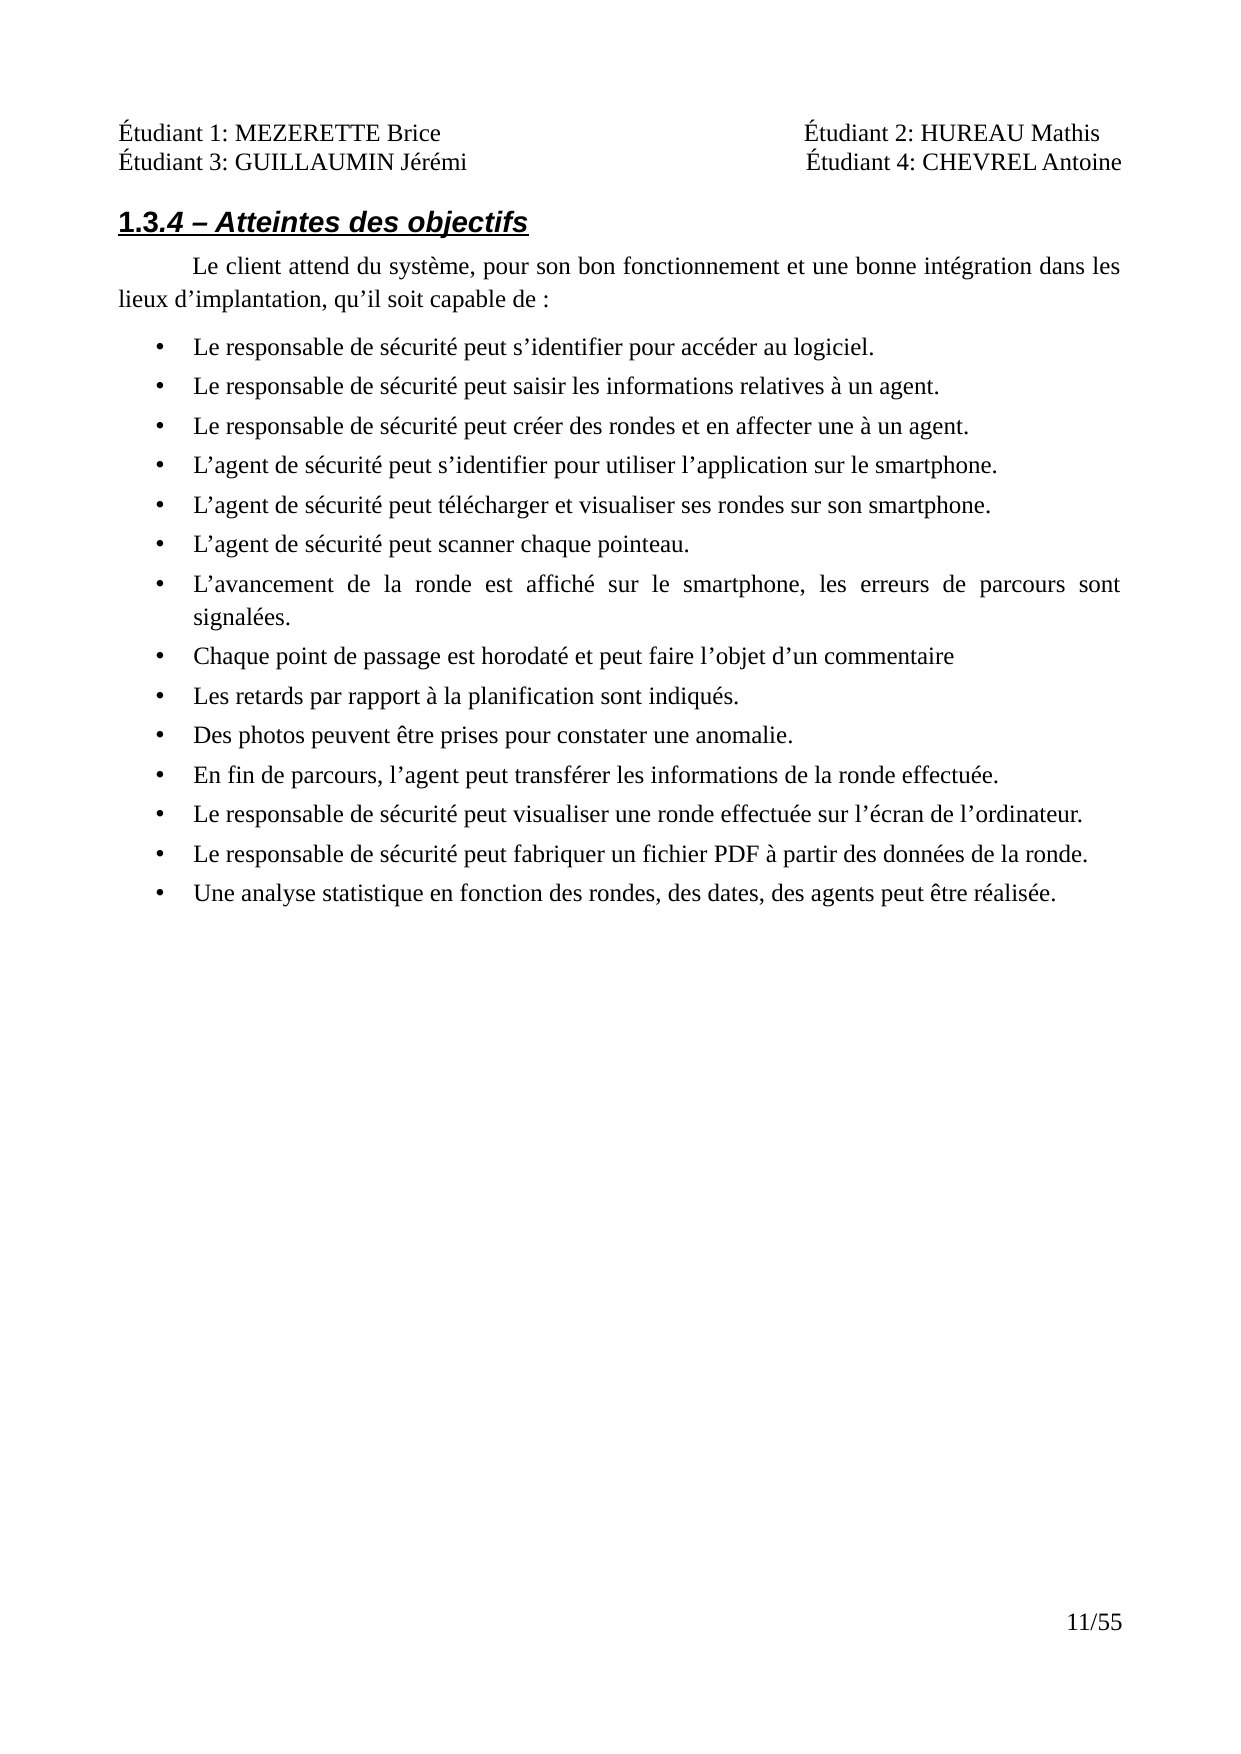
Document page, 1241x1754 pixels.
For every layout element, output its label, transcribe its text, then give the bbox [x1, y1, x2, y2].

list Chaque point de passage est horodaté et peut faire l’objet d’un commentaire [156, 641, 1122, 670]
list L’agent de sécurité peut télécharger et visualiser ses rondes sur son smartphone. [156, 490, 1122, 519]
list En fin de parcours, l’agent peut transférer les informations de la ronde effectuée. [156, 760, 1122, 788]
subtitle 1.3.4 – Atteintes des objectifs [118, 205, 1122, 239]
list Des photos peuvent être prises pour constater une anomalie. [156, 720, 1122, 749]
list Le responsable de sécurité peut s’identifier pour accéder au logiciel. [156, 332, 1122, 361]
list Le responsable de sécurité peut créer des rondes et en affecter une à un agent. [156, 411, 1122, 440]
list Le responsable de sécurité peut saisir les informations relatives à un agent. [156, 371, 1122, 400]
list L’agent de sécurité peut scanner chaque pointeau. [156, 529, 1122, 558]
text Le client attend du système, pour son bon fonctionnement et une bonne intégration dans les lieux d’implantation, qu’il soit capable de : [118, 251, 1122, 313]
list Les retards par rapport à la planification sont indiqués. [156, 681, 1122, 709]
list Le responsable de sécurité peut fabriquer un fichier PDF à partir des données de la ronde. [156, 839, 1122, 867]
list L’agent de sécurité peut s’identifier pour utiliser l’application sur le smartphone. [156, 450, 1122, 479]
list Le responsable de sécurité peut visualiser une ronde effectuée sur l’écran de l’ordinateur. [156, 799, 1122, 828]
list Une analyse statistique en fonction des rondes, des dates, des agents peut être réalisée. [156, 878, 1122, 907]
list L’avancement de la ronde est affiché sur le smartphone, les erreurs de parcours sont signalées. [156, 569, 1122, 631]
